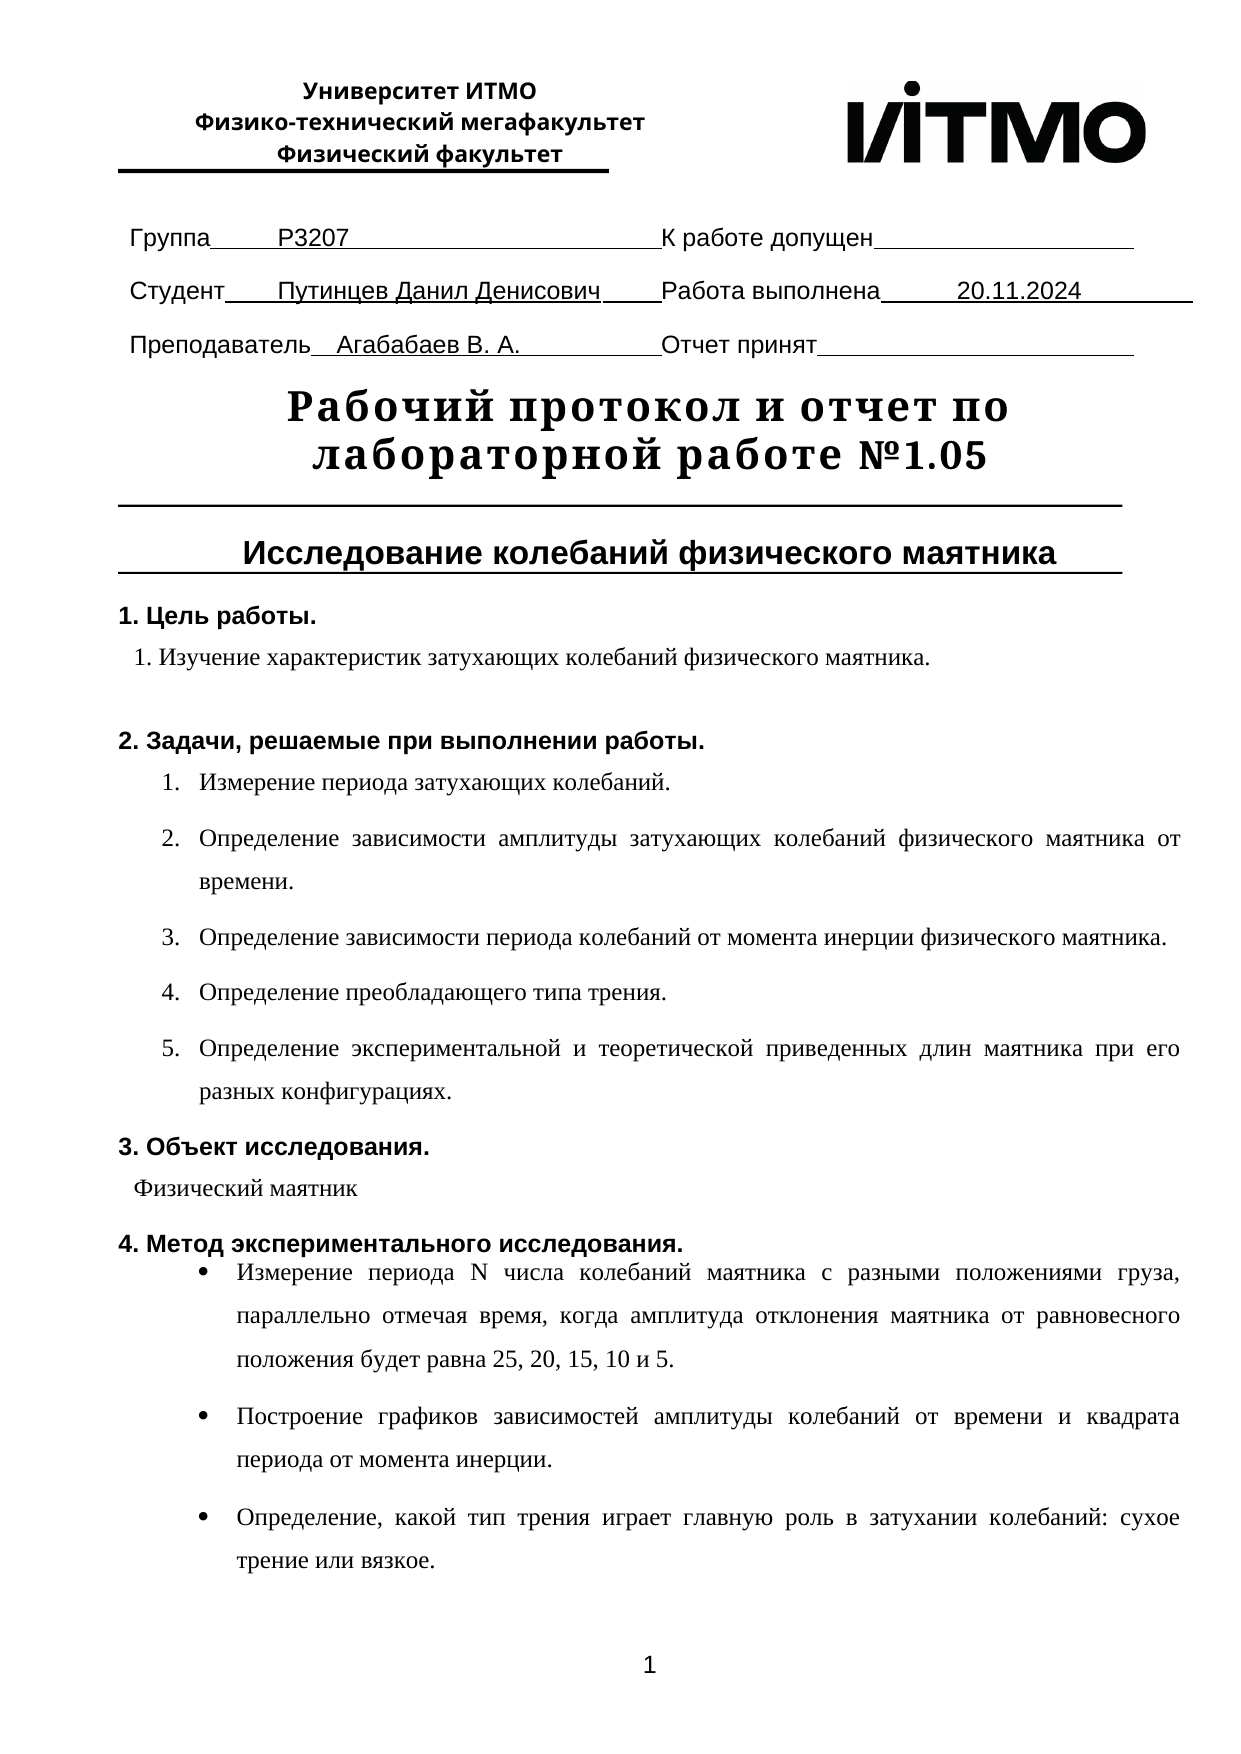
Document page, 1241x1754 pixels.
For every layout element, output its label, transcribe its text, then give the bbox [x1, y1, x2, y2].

list 1. Изучение характеристик затухающих колебаний физического маятника. [133, 642, 1181, 671]
list Определение преобладающего типа трения. [161, 977, 1181, 1006]
table_header Группа P3207 [118, 198, 649, 251]
table_cell Студент Путинцев Данил Денисович [118, 251, 649, 305]
list Построение графиков зависимостей амплитуды колебаний от времени и квадрата периода от момента инерции. [199, 1401, 1181, 1473]
list Определение зависимости периода колебаний от момента инерции физического маятника. [161, 922, 1181, 951]
table_cell Преподаватель Агабабаев В. А. [118, 305, 649, 359]
list Измерение периода затухающих колебаний. [161, 767, 1181, 796]
table_header К работе допущен [650, 198, 1181, 251]
list Физический маятник [133, 1173, 1181, 1202]
text 4. Метод экспериментального исследования. [118, 1229, 1181, 1257]
list Определение экспериментальной и теоретической приведенных длин маятника при его разных конфигурациях. [161, 1033, 1181, 1105]
table_cell Работа выполнена 20.11.2024 [650, 251, 1181, 305]
list Определение, какой тип трения играет главную роль в затухании колебаний: сухое трение или вязкое. [199, 1502, 1181, 1574]
picture [847, 81, 1146, 163]
list Определение зависимости амплитуды затухающих колебаний физического маятника от времени. [161, 823, 1181, 895]
table_cell Отчет принят [650, 305, 1181, 359]
text Исследование колебаний физического маятника [118, 533, 1181, 572]
text 3. Объект исследования. [118, 1132, 1181, 1161]
text 1. Цель работы. [118, 601, 1181, 629]
text 2. Задачи, решаемые при выполнении работы. [118, 726, 1181, 755]
text Рабочий протокол и отчет по лабораторной работе №1.05 [118, 384, 1181, 480]
list Измерение периода N числа колебаний маятника с разными положениями груза, параллельно отмечая время, когда амплитуда отклонения маятника от равновесного положения будет равна 25, 20, 15, 10 и 5. [199, 1257, 1181, 1372]
